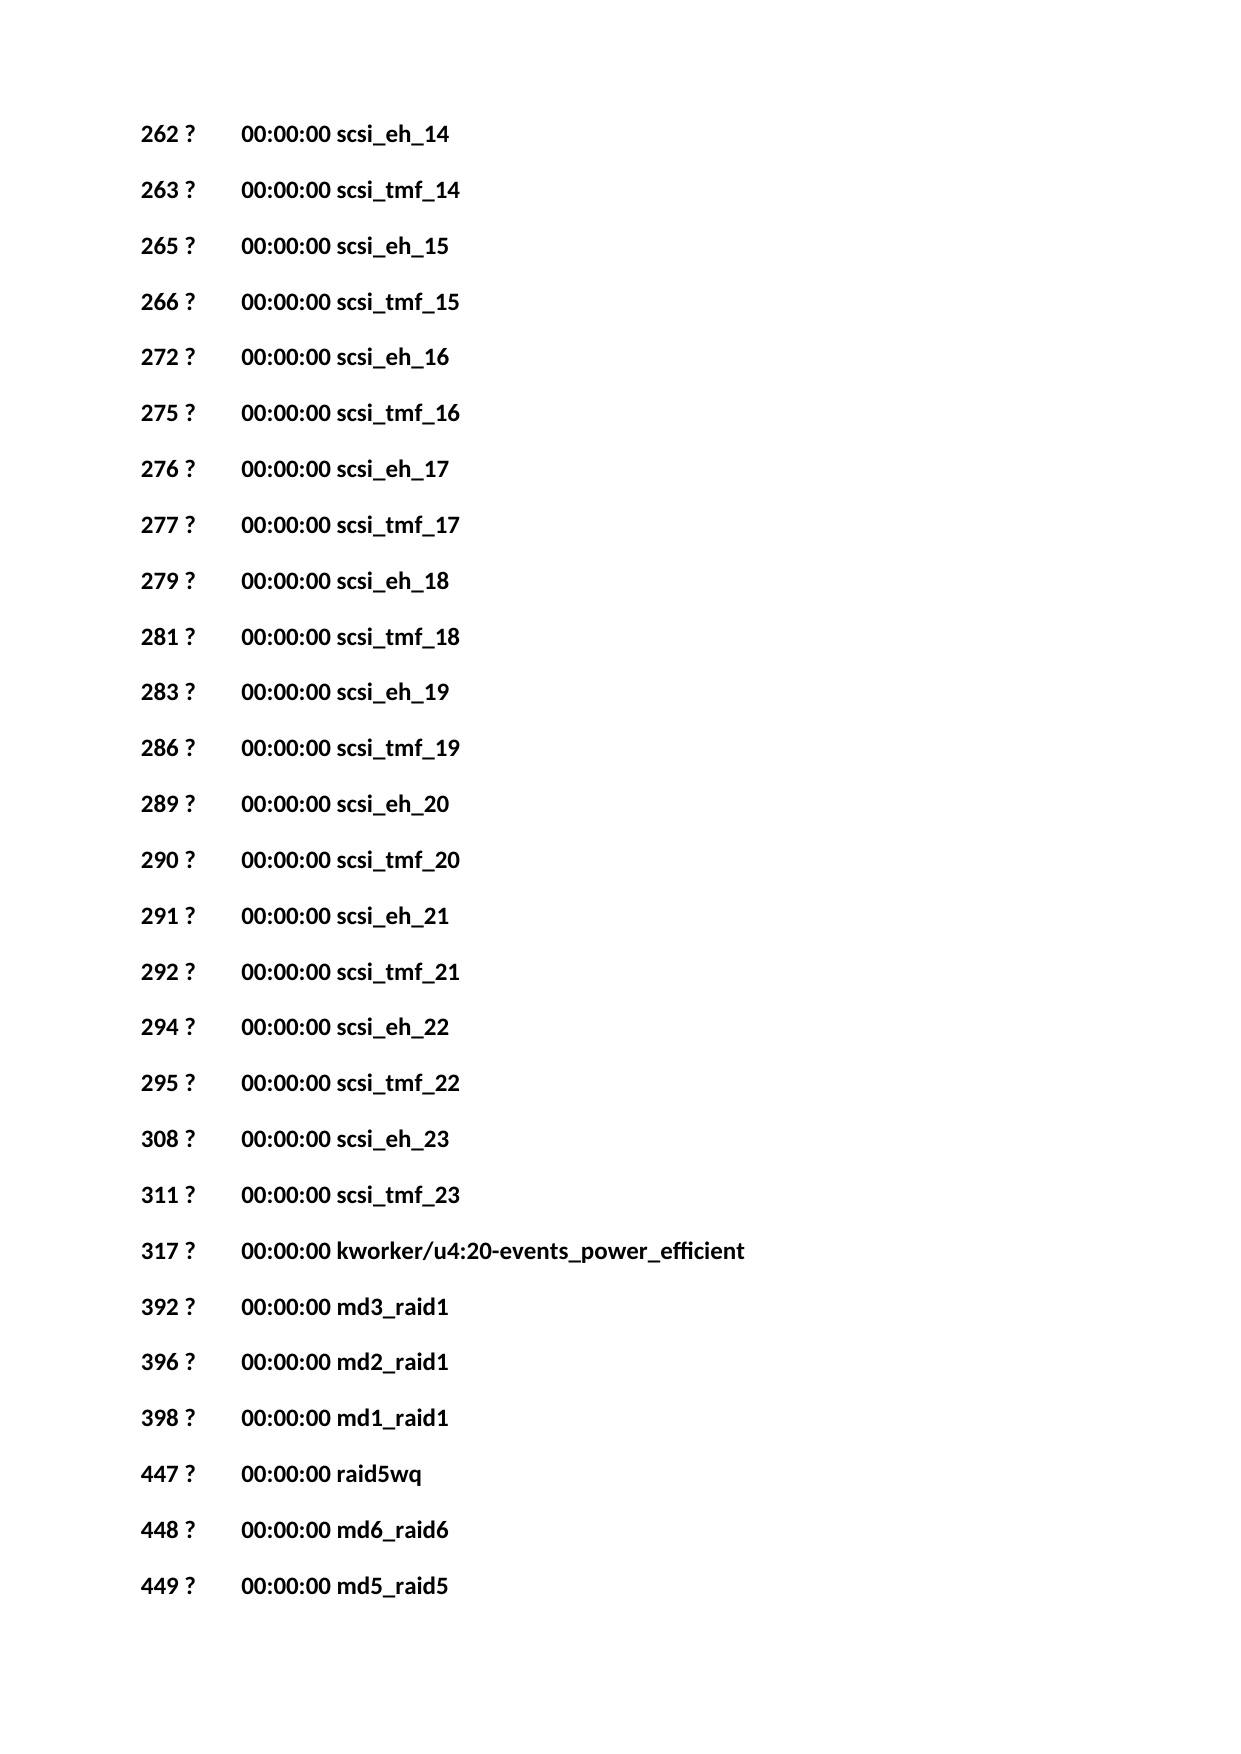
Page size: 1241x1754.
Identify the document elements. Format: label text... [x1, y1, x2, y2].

text 295 ? 00:00:00 scsi_tmf_22 [118, 1067, 1122, 1098]
text 292 ? 00:00:00 scsi_tmf_21 [118, 956, 1122, 986]
text 311 ? 00:00:00 scsi_tmf_23 [118, 1179, 1122, 1209]
text 263 ? 00:00:00 scsi_tmf_14 [118, 174, 1122, 204]
text 449 ? 00:00:00 md5_raid5 [118, 1570, 1122, 1600]
text 290 ? 00:00:00 scsi_tmf_20 [118, 844, 1122, 874]
text 398 ? 00:00:00 md1_raid1 [118, 1402, 1122, 1433]
text 276 ? 00:00:00 scsi_eh_17 [118, 453, 1122, 484]
text 265 ? 00:00:00 scsi_eh_15 [118, 230, 1122, 260]
text 392 ? 00:00:00 md3_raid1 [118, 1291, 1122, 1321]
text 277 ? 00:00:00 scsi_tmf_17 [118, 509, 1122, 539]
text 272 ? 00:00:00 scsi_eh_16 [118, 341, 1122, 372]
text 281 ? 00:00:00 scsi_tmf_18 [118, 621, 1122, 651]
text 275 ? 00:00:00 scsi_tmf_16 [118, 397, 1122, 428]
text 447 ? 00:00:00 raid5wq [118, 1458, 1122, 1489]
text 286 ? 00:00:00 scsi_tmf_19 [118, 732, 1122, 763]
text 266 ? 00:00:00 scsi_tmf_15 [118, 286, 1122, 316]
text 291 ? 00:00:00 scsi_eh_21 [118, 900, 1122, 930]
text 262 ? 00:00:00 scsi_eh_14 [118, 118, 1122, 149]
text 308 ? 00:00:00 scsi_eh_23 [118, 1123, 1122, 1154]
text 448 ? 00:00:00 md6_raid6 [118, 1514, 1122, 1544]
text 294 ? 00:00:00 scsi_eh_22 [118, 1011, 1122, 1042]
text 283 ? 00:00:00 scsi_eh_19 [118, 676, 1122, 707]
text 279 ? 00:00:00 scsi_eh_18 [118, 565, 1122, 595]
text 289 ? 00:00:00 scsi_eh_20 [118, 788, 1122, 819]
text 396 ? 00:00:00 md2_raid1 [118, 1346, 1122, 1377]
text 317 ? 00:00:00 kworker/u4:20-events_power_efficient [118, 1235, 1122, 1265]
